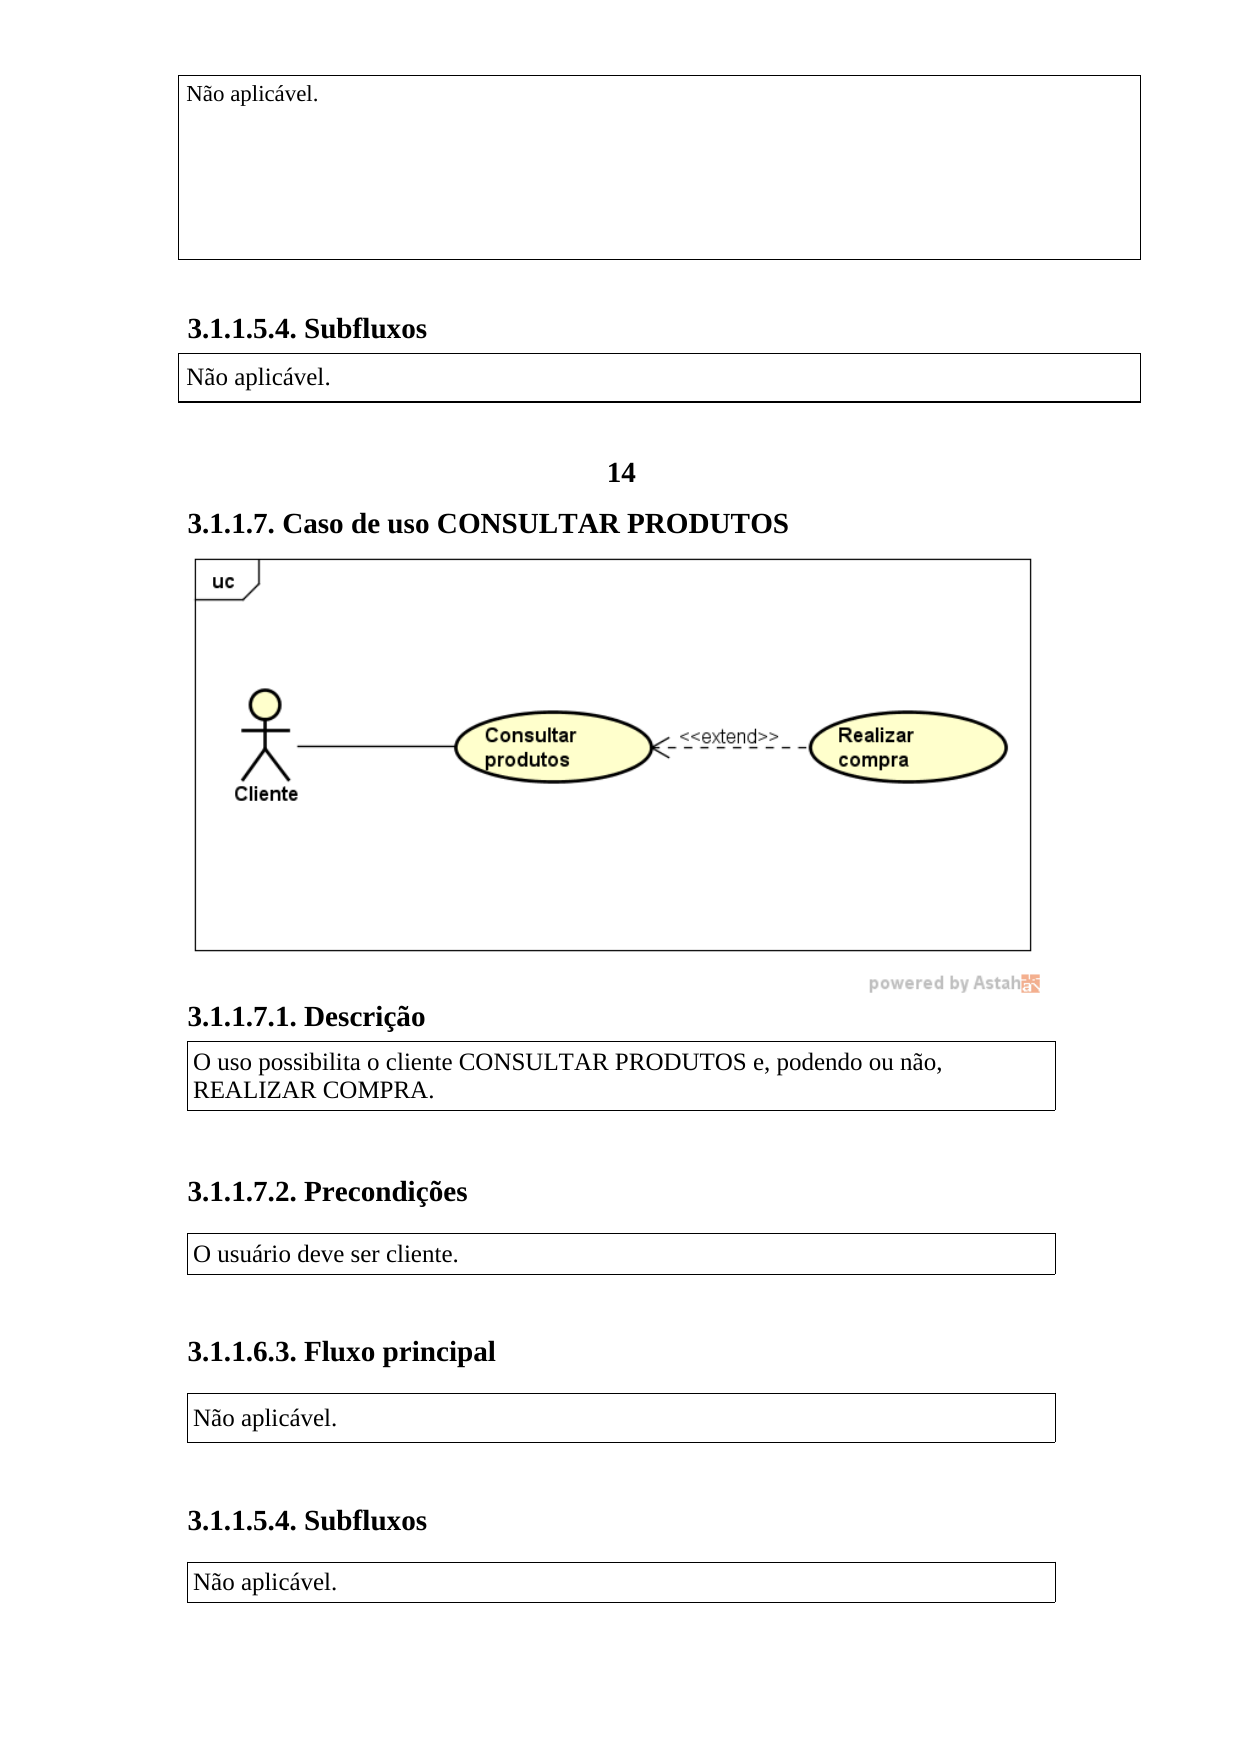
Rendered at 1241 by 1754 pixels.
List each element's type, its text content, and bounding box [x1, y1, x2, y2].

table_header O uso possibilita o cliente CONSULTAR PRODUTOS e, podendo ou não, REALIZAR COMPRA. [188, 1042, 1055, 1110]
table_header Não aplicável. [188, 1394, 1055, 1442]
text 3.1.1.7.1. Descrição [187, 556, 1055, 1033]
table_header O usuário deve ser cliente. [188, 1234, 1055, 1273]
table_header Não aplicável. [188, 1563, 1055, 1602]
text 3.1.1.6.3. Fluxo principal [187, 1334, 1055, 1368]
subtitle 3.1.1.5.4. Subfluxos [187, 1503, 1055, 1536]
table_header Não aplicável. [179, 76, 1140, 259]
table_header Não aplicável. [179, 354, 1140, 401]
subtitle 3.1.1.5.4. Subfluxos [187, 311, 1055, 345]
text 3.1.1.7.2. Precondições [187, 1174, 1055, 1208]
text 14 [187, 456, 1055, 489]
text 3.1.1.7. Caso de uso CONSULTAR PRODUTOS [187, 506, 1055, 539]
picture [179, 543, 1046, 999]
